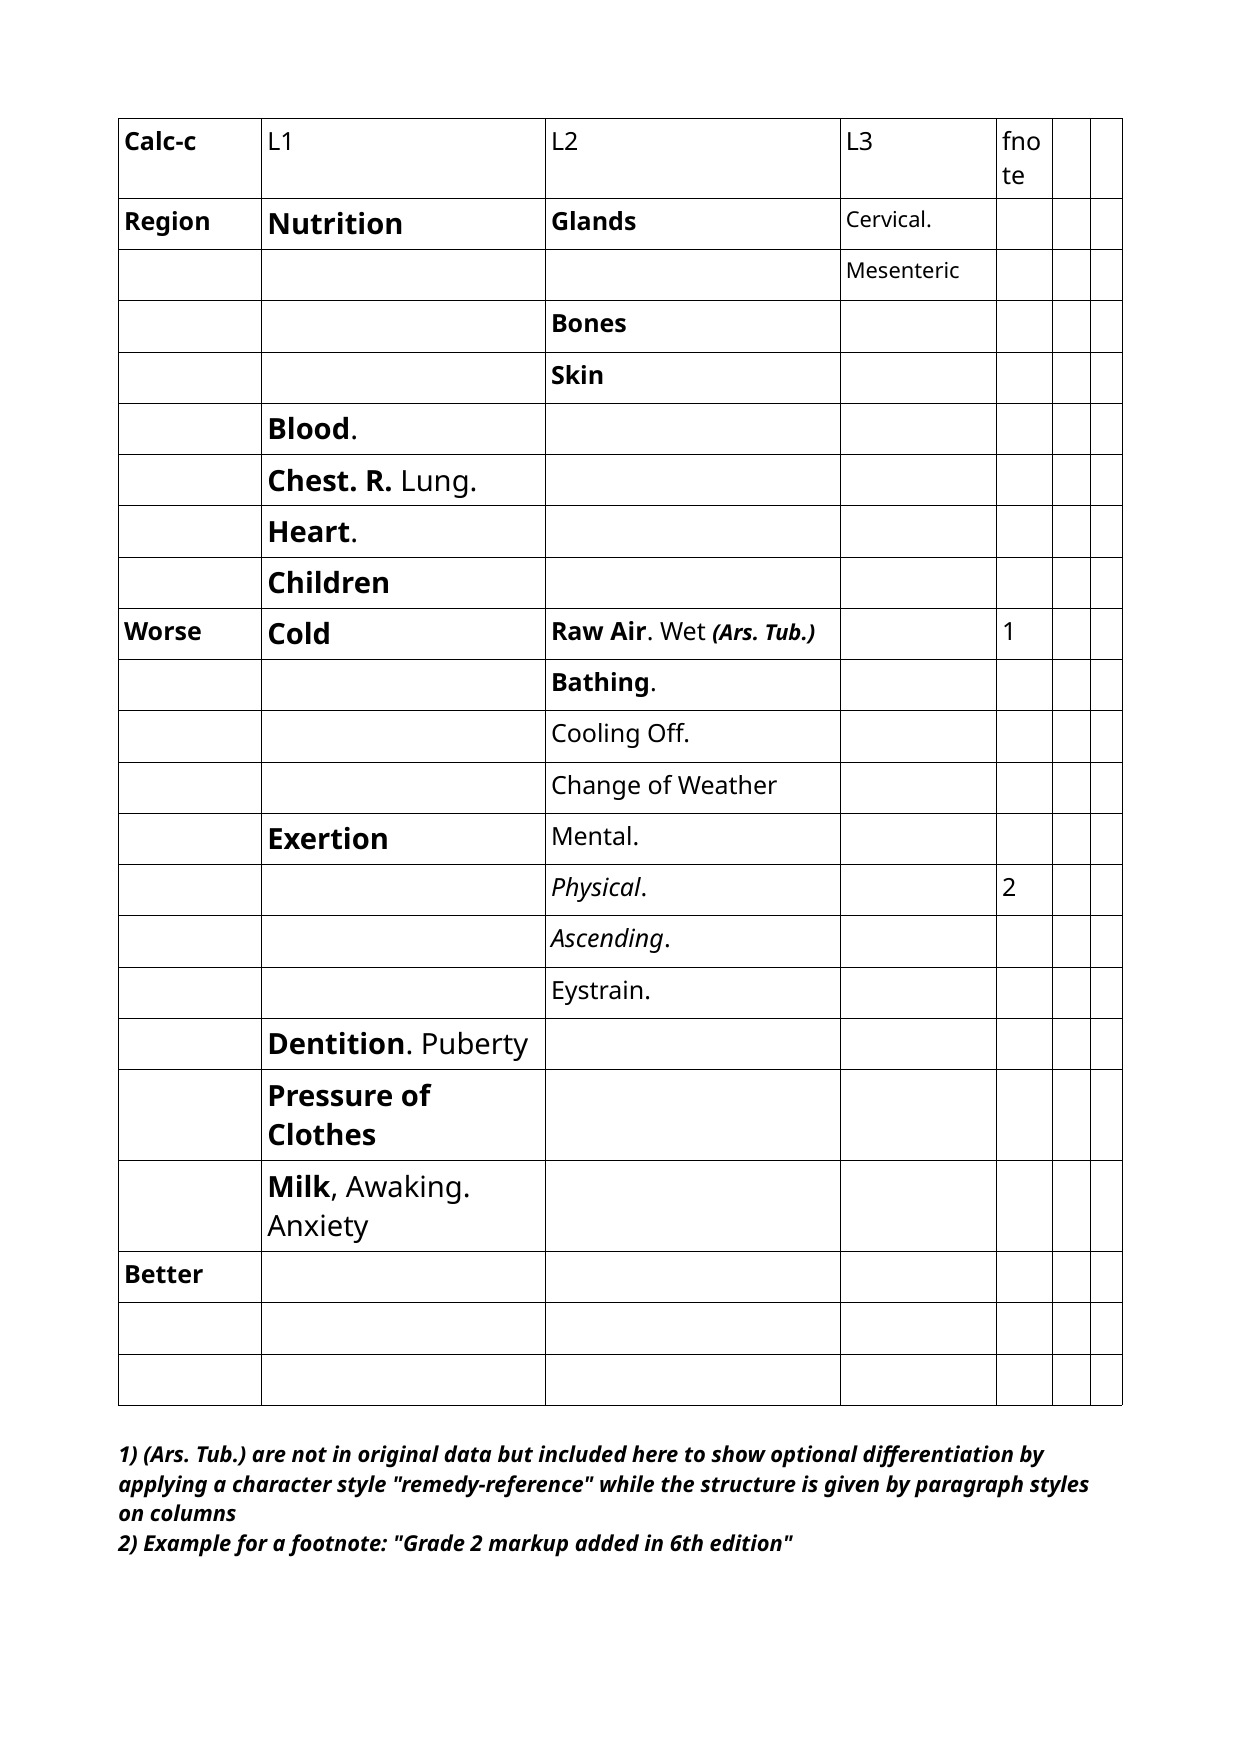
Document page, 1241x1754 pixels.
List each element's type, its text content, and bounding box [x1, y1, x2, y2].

table_cell [119, 916, 261, 967]
table_cell [1053, 558, 1090, 608]
table_cell [841, 763, 996, 813]
table_cell Blood. [262, 404, 545, 454]
table_cell [262, 301, 545, 352]
table_cell [997, 558, 1052, 608]
table_cell [841, 814, 996, 864]
table_cell [262, 353, 545, 403]
table_cell [262, 968, 545, 1018]
table_header [1091, 119, 1122, 198]
table_cell [997, 1070, 1052, 1160]
table_cell [997, 1355, 1052, 1405]
table_cell [841, 404, 996, 454]
table_cell Worse [119, 609, 261, 659]
table_header [1053, 119, 1090, 198]
table_cell [1053, 1355, 1090, 1405]
table_cell [997, 814, 1052, 864]
table_cell [1091, 455, 1122, 505]
table_cell [1091, 1161, 1122, 1251]
table_cell [1091, 1019, 1122, 1069]
table_cell [1091, 1252, 1122, 1302]
table_cell [119, 865, 261, 915]
table_cell [841, 1019, 996, 1069]
table_cell [1053, 968, 1090, 1018]
table_cell [119, 1355, 261, 1405]
table_cell [997, 199, 1052, 249]
table_cell [262, 1355, 545, 1405]
table_cell [841, 660, 996, 710]
table_cell [1091, 660, 1122, 710]
table_cell [1053, 814, 1090, 864]
table_cell [841, 609, 996, 659]
table_cell [1053, 301, 1090, 352]
table_cell 1 [997, 609, 1052, 659]
table_cell [262, 763, 545, 813]
table_cell [119, 353, 261, 403]
table_cell [1053, 865, 1090, 915]
table_cell [1053, 1303, 1090, 1353]
table_cell [1091, 609, 1122, 659]
table_cell [997, 250, 1052, 300]
table_cell Chest. R. Lung. [262, 455, 545, 505]
table_cell [1091, 353, 1122, 403]
table_cell Bones [546, 301, 840, 352]
table_cell [546, 1161, 840, 1251]
table_cell [262, 711, 545, 762]
table_cell [262, 865, 545, 915]
table_cell [841, 711, 996, 762]
table_cell Region [119, 199, 261, 249]
table_cell [546, 404, 840, 454]
table_cell [119, 1303, 261, 1353]
table_cell Pressure of Clothes [262, 1070, 545, 1160]
table_cell [1091, 763, 1122, 813]
table_cell Cold [262, 609, 545, 659]
table_cell [119, 301, 261, 352]
table_cell [1053, 763, 1090, 813]
table_cell [841, 1161, 996, 1251]
table_cell [119, 711, 261, 762]
table_cell [119, 1019, 261, 1069]
table_header L2 [546, 119, 840, 198]
table_cell [262, 250, 545, 300]
table_cell Change of Weather [546, 763, 840, 813]
table_cell [1091, 250, 1122, 300]
table_cell Mental. [546, 814, 840, 864]
table_cell [1053, 1019, 1090, 1069]
table_cell [546, 558, 840, 608]
table_cell [1091, 301, 1122, 352]
table_cell [1053, 404, 1090, 454]
table_cell [841, 558, 996, 608]
table_cell [119, 968, 261, 1018]
table_cell [1053, 455, 1090, 505]
table_cell [546, 506, 840, 557]
table_cell Cervical. [841, 199, 996, 249]
table_cell [841, 1070, 996, 1160]
table_cell [997, 968, 1052, 1018]
table_cell Nutrition [262, 199, 545, 249]
table_cell Exertion [262, 814, 545, 864]
table_cell [997, 1303, 1052, 1353]
table_cell Bathing. [546, 660, 840, 710]
table_header Calc-c [119, 119, 261, 198]
text 1) (Ars. Tub.) are not in original data but included here to show optional differentiation by applying a character style "remedy-reference" while the structure is given by paragraph styles on columns [118, 1439, 1122, 1528]
table_cell [119, 455, 261, 505]
table_cell [841, 865, 996, 915]
table_cell [997, 353, 1052, 403]
table_cell [262, 660, 545, 710]
table_cell [1053, 506, 1090, 557]
table_cell [841, 455, 996, 505]
table_header L1 [262, 119, 545, 198]
table_cell [1053, 711, 1090, 762]
table_cell [1091, 865, 1122, 915]
table_cell [546, 1355, 840, 1405]
table_cell [119, 814, 261, 864]
table_cell Children [262, 558, 545, 608]
table_cell [1053, 353, 1090, 403]
table_cell [1091, 199, 1122, 249]
table_cell [997, 301, 1052, 352]
table_cell [1091, 558, 1122, 608]
table_cell [997, 711, 1052, 762]
table_cell Dentition. Puberty [262, 1019, 545, 1069]
table_cell Ascending. [546, 916, 840, 967]
table_cell [1091, 506, 1122, 557]
table_cell [997, 404, 1052, 454]
table_cell [841, 1303, 996, 1353]
table_cell [1091, 1070, 1122, 1160]
table_cell [1091, 814, 1122, 864]
table_cell Heart. [262, 506, 545, 557]
table_cell [997, 763, 1052, 813]
table_cell [1053, 609, 1090, 659]
table_cell [1053, 250, 1090, 300]
table_cell [997, 1019, 1052, 1069]
table_cell [841, 1252, 996, 1302]
table_header L3 [841, 119, 996, 198]
table_cell Better [119, 1252, 261, 1302]
table_cell [119, 250, 261, 300]
table_cell [1053, 660, 1090, 710]
table_header fnote [997, 119, 1052, 198]
table_cell [546, 1019, 840, 1069]
table_cell Skin [546, 353, 840, 403]
table_cell [1091, 711, 1122, 762]
table_cell [1053, 1070, 1090, 1160]
table_cell Mesenteric [841, 250, 996, 300]
table_cell Raw Air. Wet (Ars. Tub.) [546, 609, 840, 659]
table_cell [546, 455, 840, 505]
table_cell [1053, 1161, 1090, 1251]
table_cell [546, 1252, 840, 1302]
table_cell [997, 1252, 1052, 1302]
table_cell [1091, 1355, 1122, 1405]
table_cell [841, 301, 996, 352]
table_cell [119, 404, 261, 454]
table_cell [841, 353, 996, 403]
table_cell [1091, 968, 1122, 1018]
table_cell [119, 660, 261, 710]
table_cell [1053, 1252, 1090, 1302]
table_cell [997, 1161, 1052, 1251]
table_cell [841, 916, 996, 967]
table_cell [997, 660, 1052, 710]
table_cell [546, 1070, 840, 1160]
table_cell [1091, 916, 1122, 967]
table_cell [841, 1355, 996, 1405]
table_cell [119, 558, 261, 608]
table_cell [997, 916, 1052, 967]
table_cell [262, 1252, 545, 1302]
table_cell [119, 506, 261, 557]
table_cell Glands [546, 199, 840, 249]
table_cell [1091, 404, 1122, 454]
table_cell [1053, 199, 1090, 249]
text 2) Example for a footnote: "Grade 2 markup added in 6th edition" [118, 1528, 1122, 1558]
table_cell 2 [997, 865, 1052, 915]
table_cell [1053, 916, 1090, 967]
table_cell [841, 968, 996, 1018]
table_cell Eystrain. [546, 968, 840, 1018]
table_cell [262, 1303, 545, 1353]
table_cell Milk, Awaking. Anxiety [262, 1161, 545, 1251]
table_cell [119, 1070, 261, 1160]
table_cell Cooling Off. [546, 711, 840, 762]
table_cell [119, 763, 261, 813]
table_cell [997, 506, 1052, 557]
table_cell [997, 455, 1052, 505]
table_cell [119, 1161, 261, 1251]
table_cell [546, 1303, 840, 1353]
table_cell [841, 506, 996, 557]
table_cell [262, 916, 545, 967]
table_cell [1091, 1303, 1122, 1353]
table_cell Physical. [546, 865, 840, 915]
table_cell [546, 250, 840, 300]
